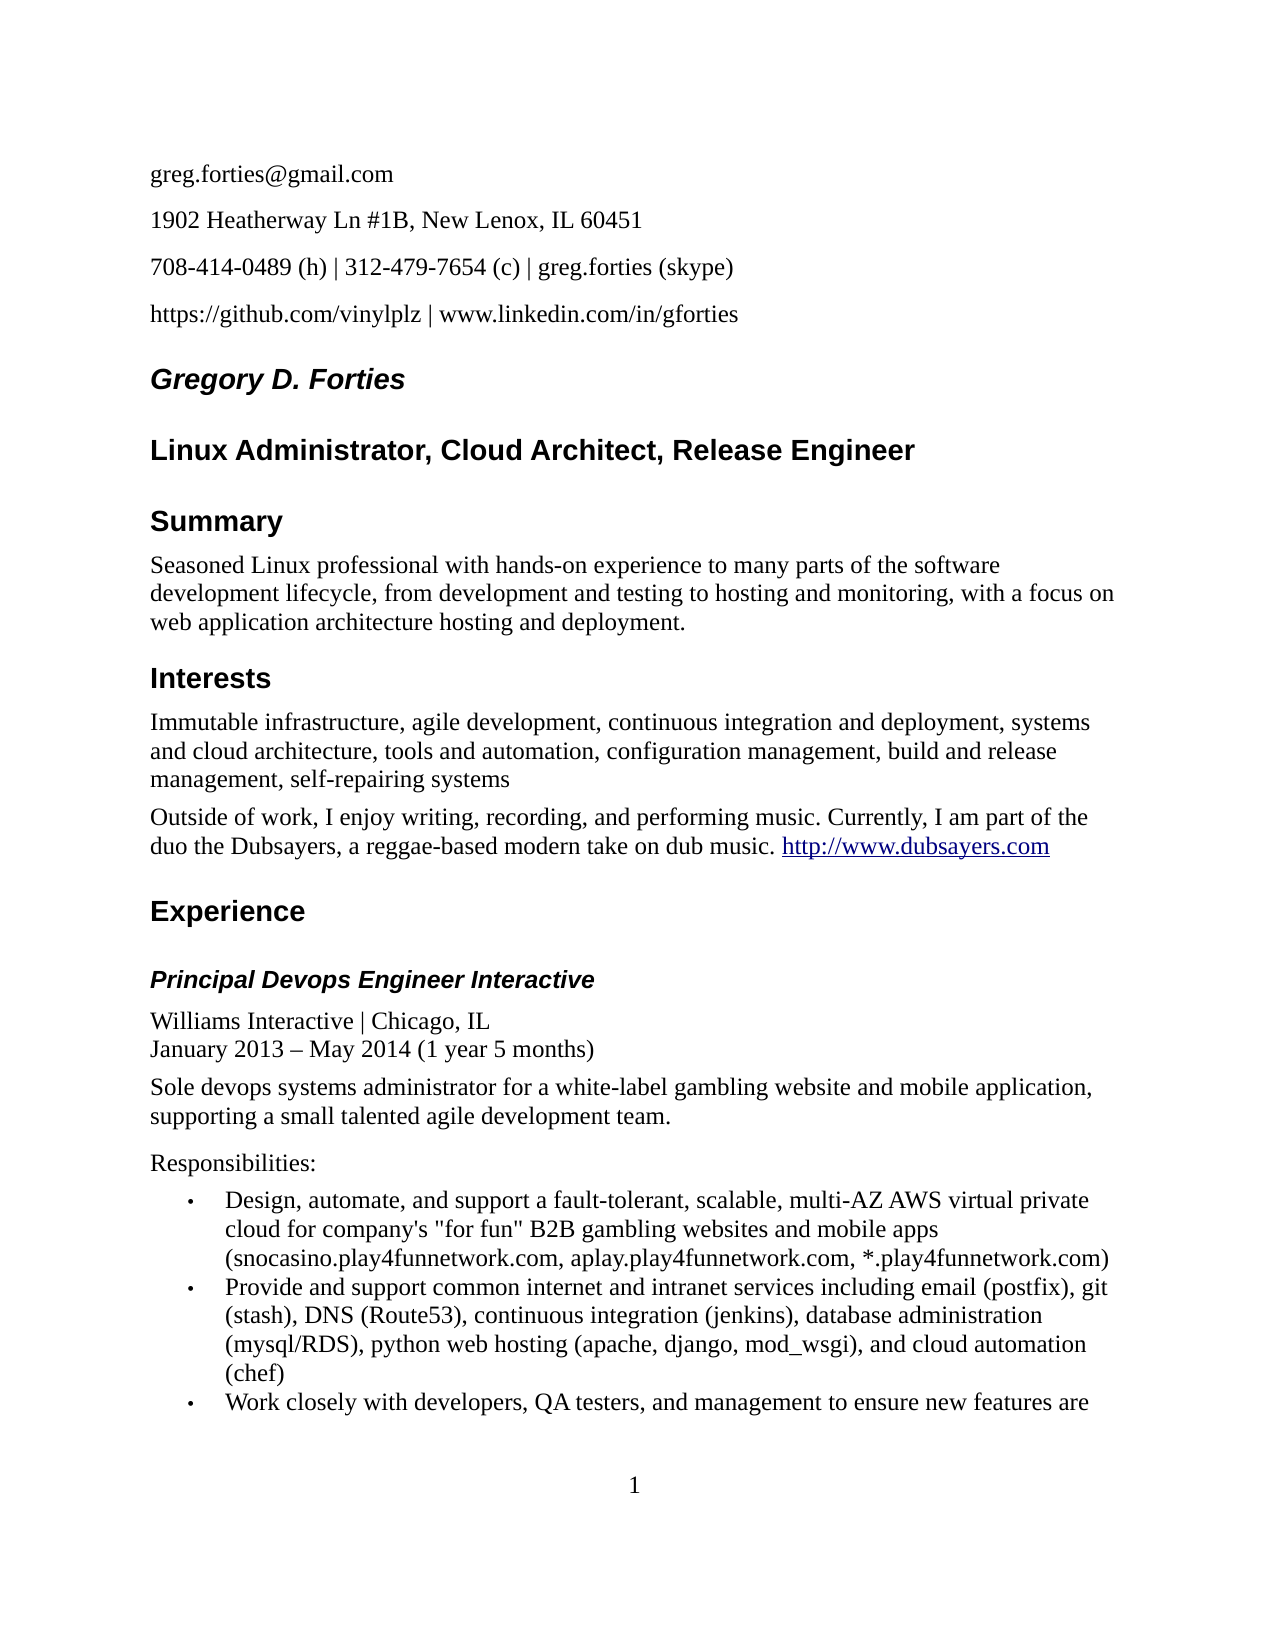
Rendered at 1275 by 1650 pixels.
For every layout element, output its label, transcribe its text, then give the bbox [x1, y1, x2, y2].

text 1902 Heatherway Ln #1B, New Lenox, IL 60451 [150, 206, 1125, 234]
text greg.forties@gmail.com [150, 159, 1125, 188]
text Outside of work, I enjoy writing, recording, and performing music. Currently, I am part of the duo the Dubsayers, a reggae-based modern take on dub music. http://www.dubsayers.com [150, 802, 1125, 860]
list Provide and support common internet and intranet services including email (postfix), git (stash), DNS (Route53), continuous integration (jenkins), database administration (mysql/RDS), python web hosting (apache, django, mod_wsgi), and cloud automation (chef) [187, 1272, 1125, 1387]
subtitle Summary [150, 504, 1125, 537]
text Immutable infrastructure, agile development, continuous integration and deployment, systems and cloud architecture, tools and automation, configuration management, build and release management, self-repairing systems [150, 707, 1125, 793]
subtitle Principal Devops Engineer Interactive [150, 965, 1125, 993]
text Williams Interactive | Chicago, IL January 2013 – May 2014 (1 year 5 months) [150, 1006, 1125, 1063]
text Responsibilities: [150, 1148, 1125, 1176]
text 708-414-0489 (h) | 312-479-7654 (c) | greg.forties (skype) [150, 252, 1125, 281]
list Work closely with developers, QA testers, and management to ensure new features are [187, 1387, 1125, 1415]
subtitle Gregory D. Forties [150, 362, 1125, 395]
text https://github.com/vinylplz | www.linkedin.com/in/gforties [150, 299, 1125, 328]
subtitle Interests [150, 661, 1125, 694]
subtitle Linux Administrator, Cloud Architect, Release Engineer [150, 433, 1125, 466]
list Design, automate, and support a fault-tolerant, scalable, multi-AZ AWS virtual private cloud for company's "for fun" B2B gambling websites and mobile apps (snocasino.play4funnetwork.com, aplay.play4funnetwork.com, *.play4funnetwork.com) [187, 1185, 1125, 1272]
subtitle Experience [150, 894, 1125, 927]
text Seasoned Linux professional with hands-on experience to many parts of the software development lifecycle, from development and testing to hosting and monitoring, with a focus on web application architecture hosting and deployment. [150, 550, 1125, 636]
text Sole devops systems administrator for a white-label gambling website and mobile application, supporting a small talented agile development team. [150, 1072, 1125, 1130]
